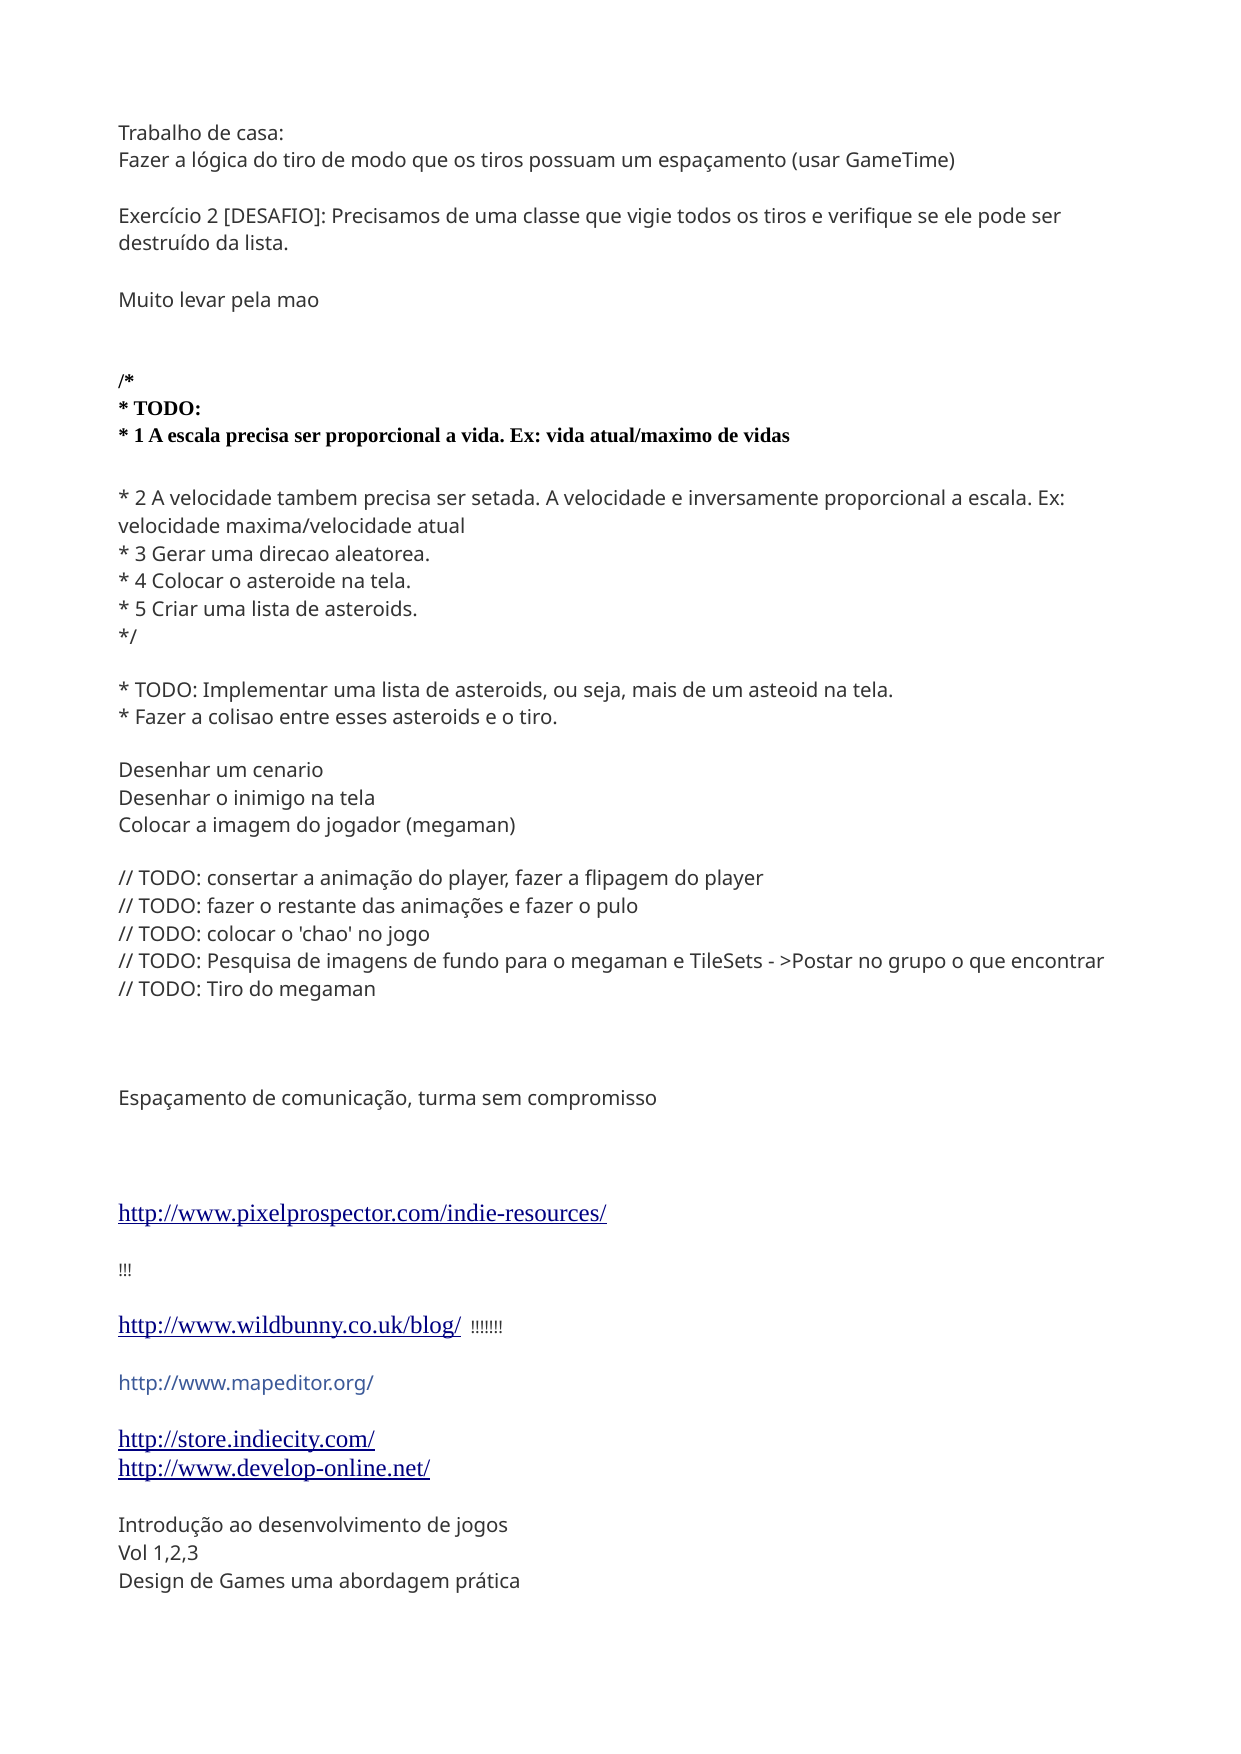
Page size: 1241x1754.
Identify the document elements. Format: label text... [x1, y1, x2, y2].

text http://www.wildbunny.co.uk/blog/ !!!!!!! [118, 1311, 1122, 1339]
text !!! [118, 1255, 1122, 1282]
text Desenhar um cenario Desenhar o inimigo na tela Colocar a imagem do jogador (megaman) [118, 756, 1122, 839]
text http://store.indiecity.com/ [118, 1424, 1122, 1453]
text http://www.pixelprospector.com/indie-resources/ [118, 1198, 1122, 1227]
subtitle /* * TODO: * 1 A escala precisa ser proporcional a vida. Ex: vida atual/maximo de vidas [118, 367, 1122, 447]
text http://www.develop-online.net/ [118, 1453, 1122, 1482]
text * TODO: Implementar uma lista de asteroids, ou seja, mais de um asteoid na tela. * Fazer a colisao entre esses asteroids e o tiro. [118, 675, 1122, 731]
text Introdução ao desenvolvimento de jogos Vol 1,2,3 Design de Games uma abordagem prática [118, 1511, 1122, 1594]
subtitle // TODO: consertar a animação do player, fazer a flipagem do player // TODO: fazer o restante das animações e fazer o pulo // TODO: colocar o 'chao' no jogo // TODO: Pesquisa de imagens de fundo para o megaman e TileSets - >Postar no grupo o que encontrar // TODO: Tiro do megaman [118, 864, 1122, 1002]
subtitle * 2 A velocidade tambem precisa ser setada. A velocidade e inversamente proporcional a escala. Ex: velocidade maxima/velocidade atual * 3 Gerar uma direcao aleatorea. * 4 Colocar o asteroide na tela. * 5 Criar uma lista de asteroids. */ [118, 484, 1122, 650]
text Trabalho de casa: Fazer a lógica do tiro de modo que os tiros possuam um espaçamento (usar GameTime) Exercício 2 [DESAFIO]: Precisamos de uma classe que vigie todos os tiros e verifique se ele pode ser destruído da lista. [118, 118, 1122, 257]
text Espaçamento de comunicação, turma sem compromisso [118, 1084, 1122, 1112]
text http://www.mapeditor.org/ [118, 1368, 1122, 1396]
text Muito levar pela mao [118, 285, 1122, 313]
